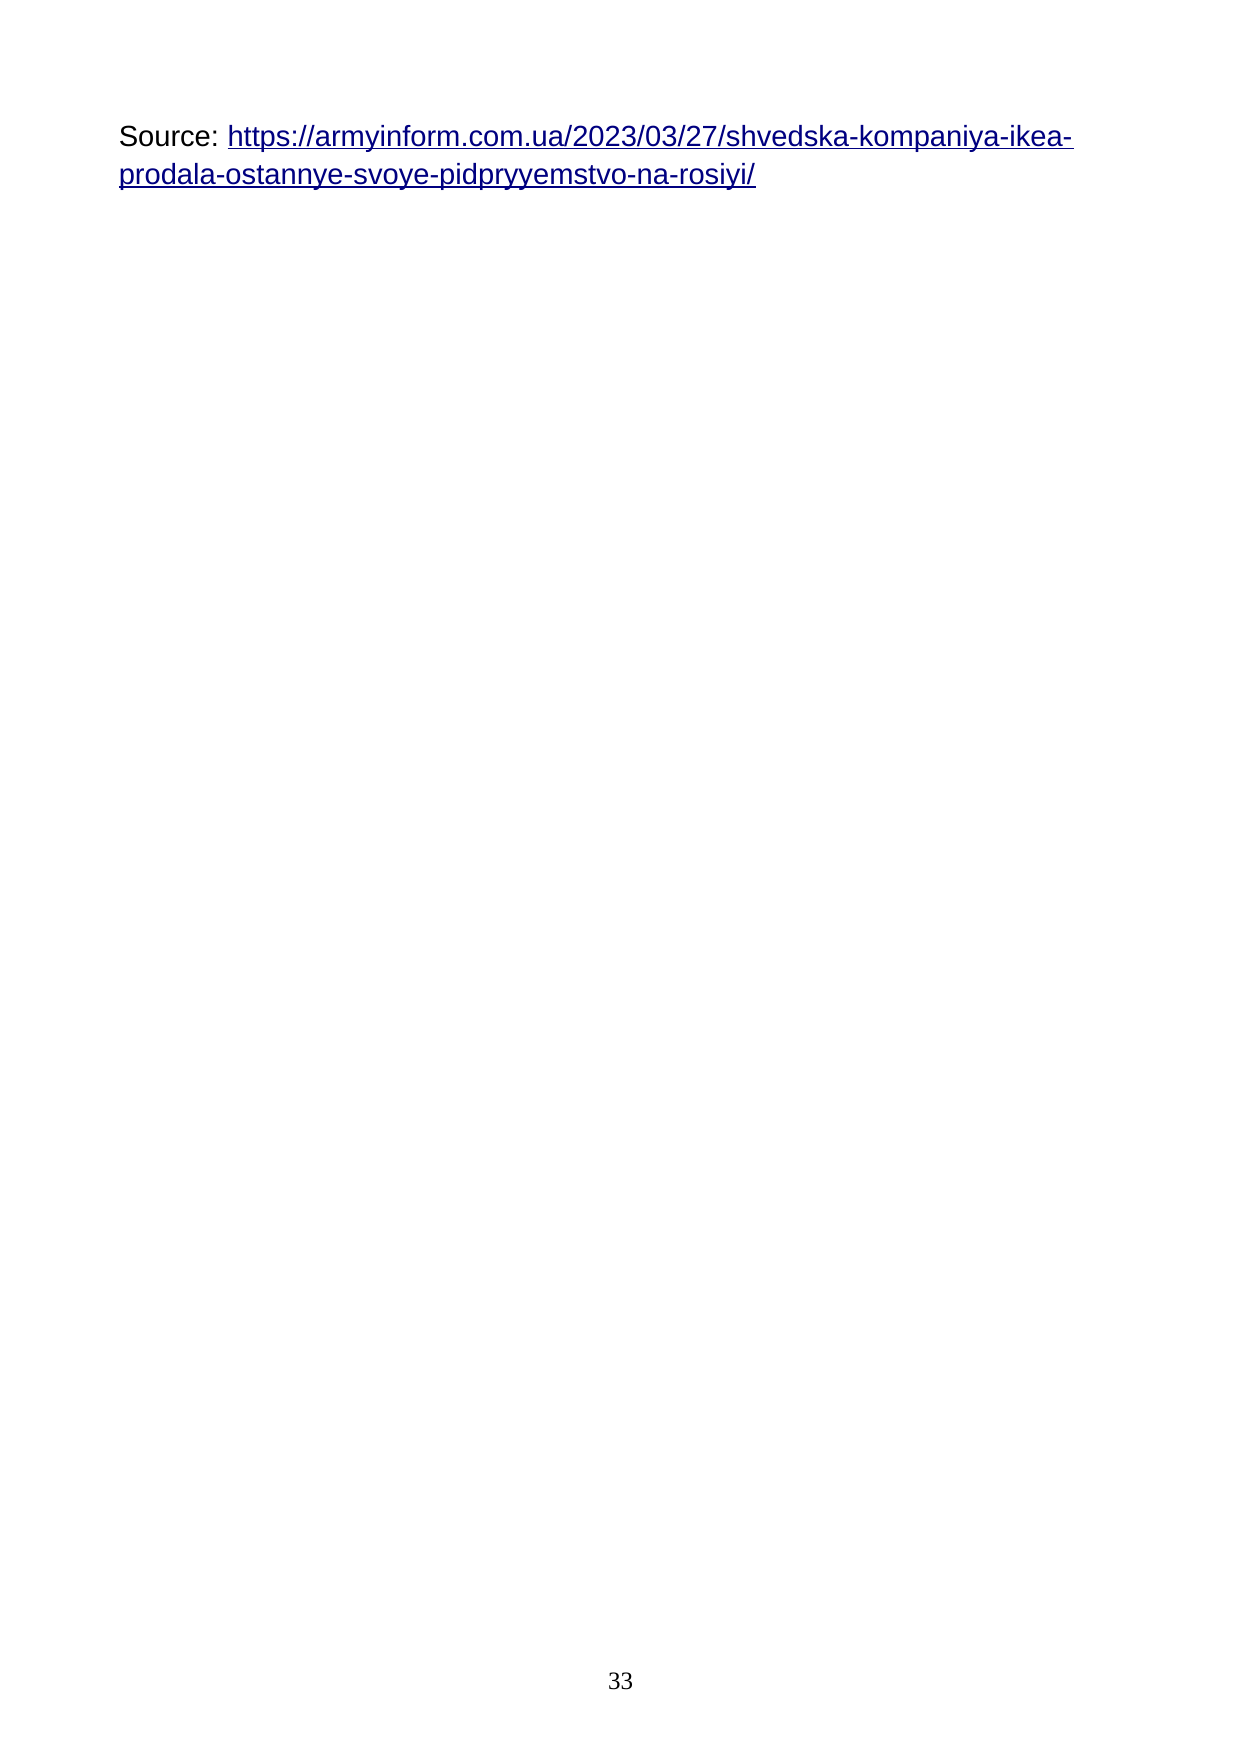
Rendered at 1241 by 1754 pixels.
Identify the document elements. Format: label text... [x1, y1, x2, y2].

text Source: https://armyinform.com.ua/2023/03/27/shvedska-kompaniya-ikea-prodala-ostannye-svoye-pidpryyemstvo-na-rosiyi/ [118, 118, 1122, 191]
